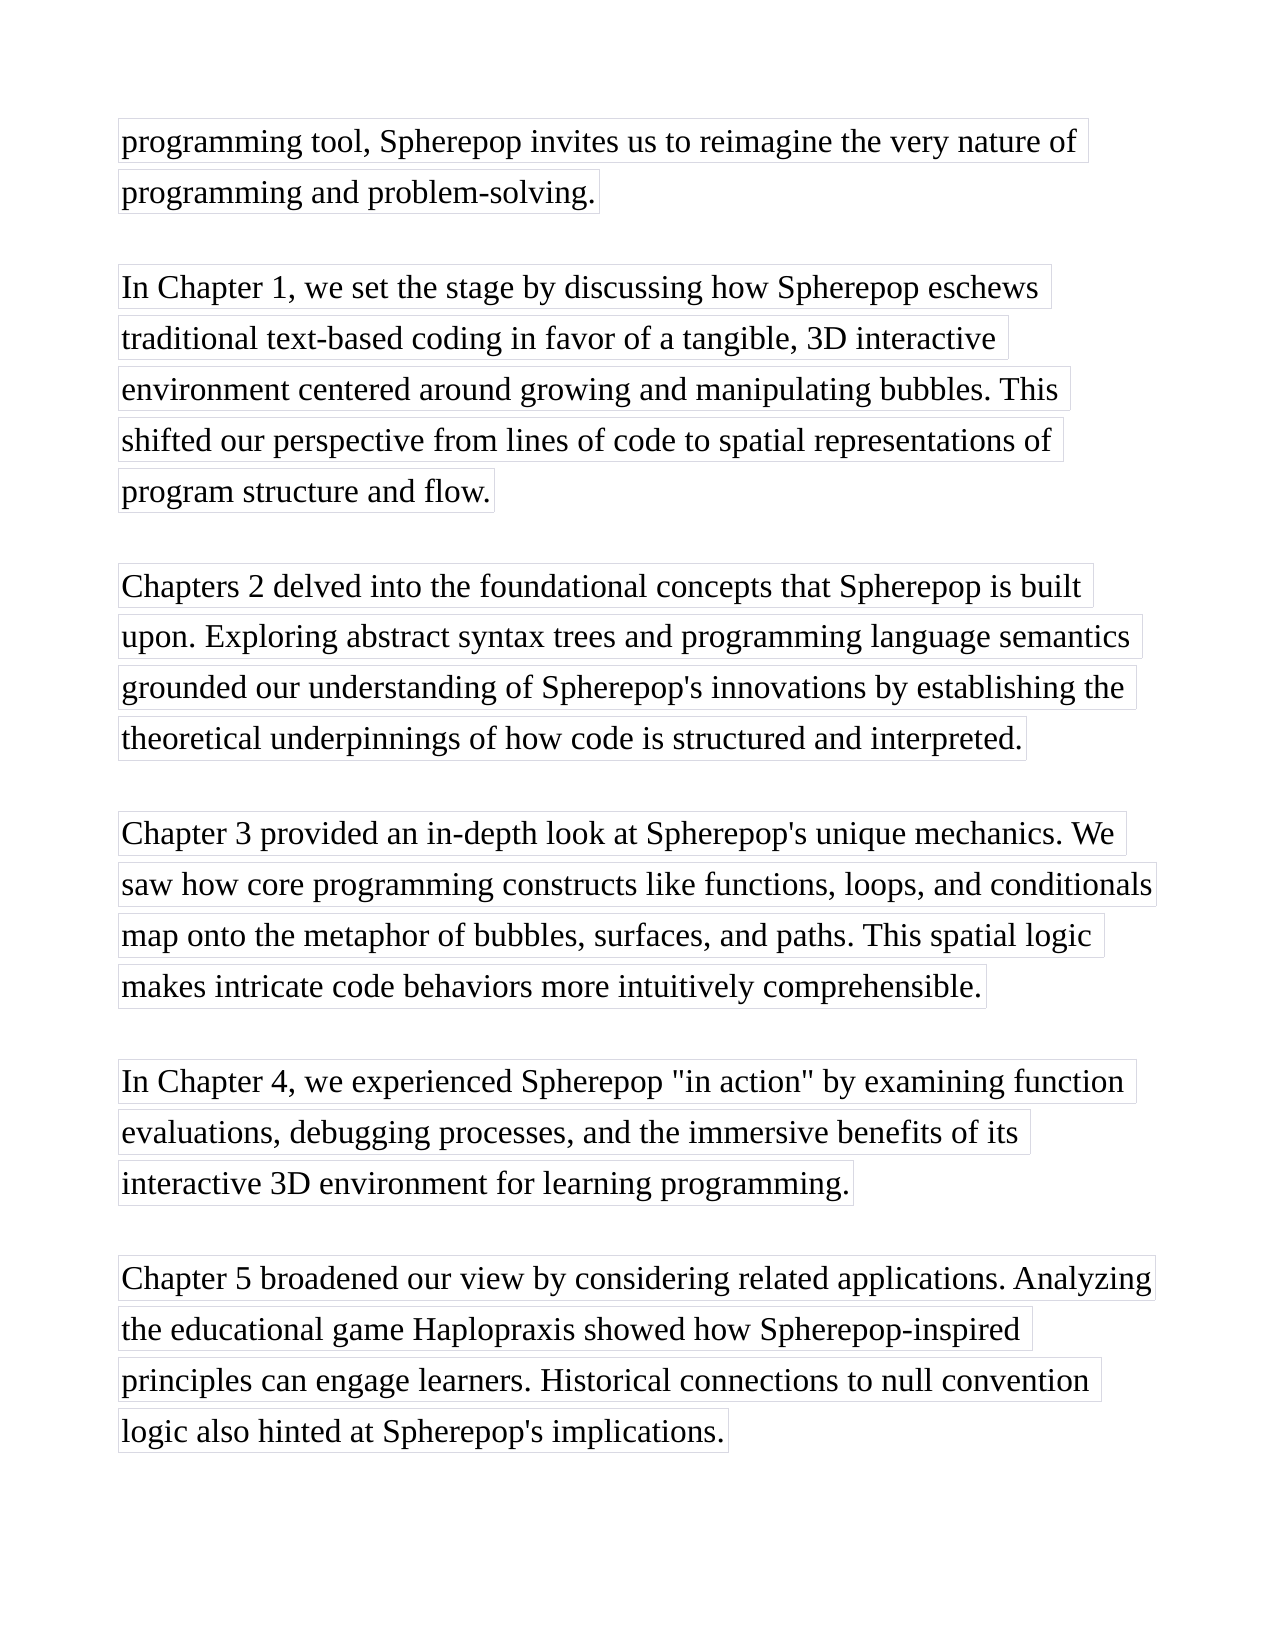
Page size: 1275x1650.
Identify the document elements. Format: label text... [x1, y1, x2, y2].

text Chapter 3 provided an in-depth look at Spherepop's unique mechanics. We [118, 811, 1157, 862]
text saw how core programming constructs like functions, loops, and conditionals [119, 863, 1156, 906]
text Chapter 5 broadened our view by considering related applications. Analyzing the educational game Haplopraxis showed how Spherepop-inspired principles can engage learners. Historical connections to null convention logic also hinted at Spherepop's implications. [118, 1255, 1157, 1452]
text In Chapter 4, we experienced Spherepop "in action" by examining function evaluations, debugging processes, and the immersive benefits of its interactive 3D environment for learning programming. [118, 1058, 1157, 1205]
text In Chapter 1, we set the stage by discussing how Spherepop eschews traditional text-based coding in favor of a tangible, 3D interactive environment centered around growing and manipulating bubbles. This shifted our perspective from lines of code to spatial representations of program structure and flow. [118, 264, 1157, 512]
text Chapters 2 delved into the foundational concepts that Spherepop is built upon. Exploring abstract syntax trees and programming language semantics grounded our understanding of Spherepop's innovations by establishing the theoretical underpinnings of how code is structured and interpreted. [118, 563, 1157, 760]
text map onto the metaphor of bubbles, surfaces, and paths. This spatial logic makes intricate code behaviors more intuitively comprehensible. [118, 907, 1157, 1008]
text programming tool, Spherepop invites us to reimagine the very nature of programming and problem-solving. [118, 118, 1157, 213]
